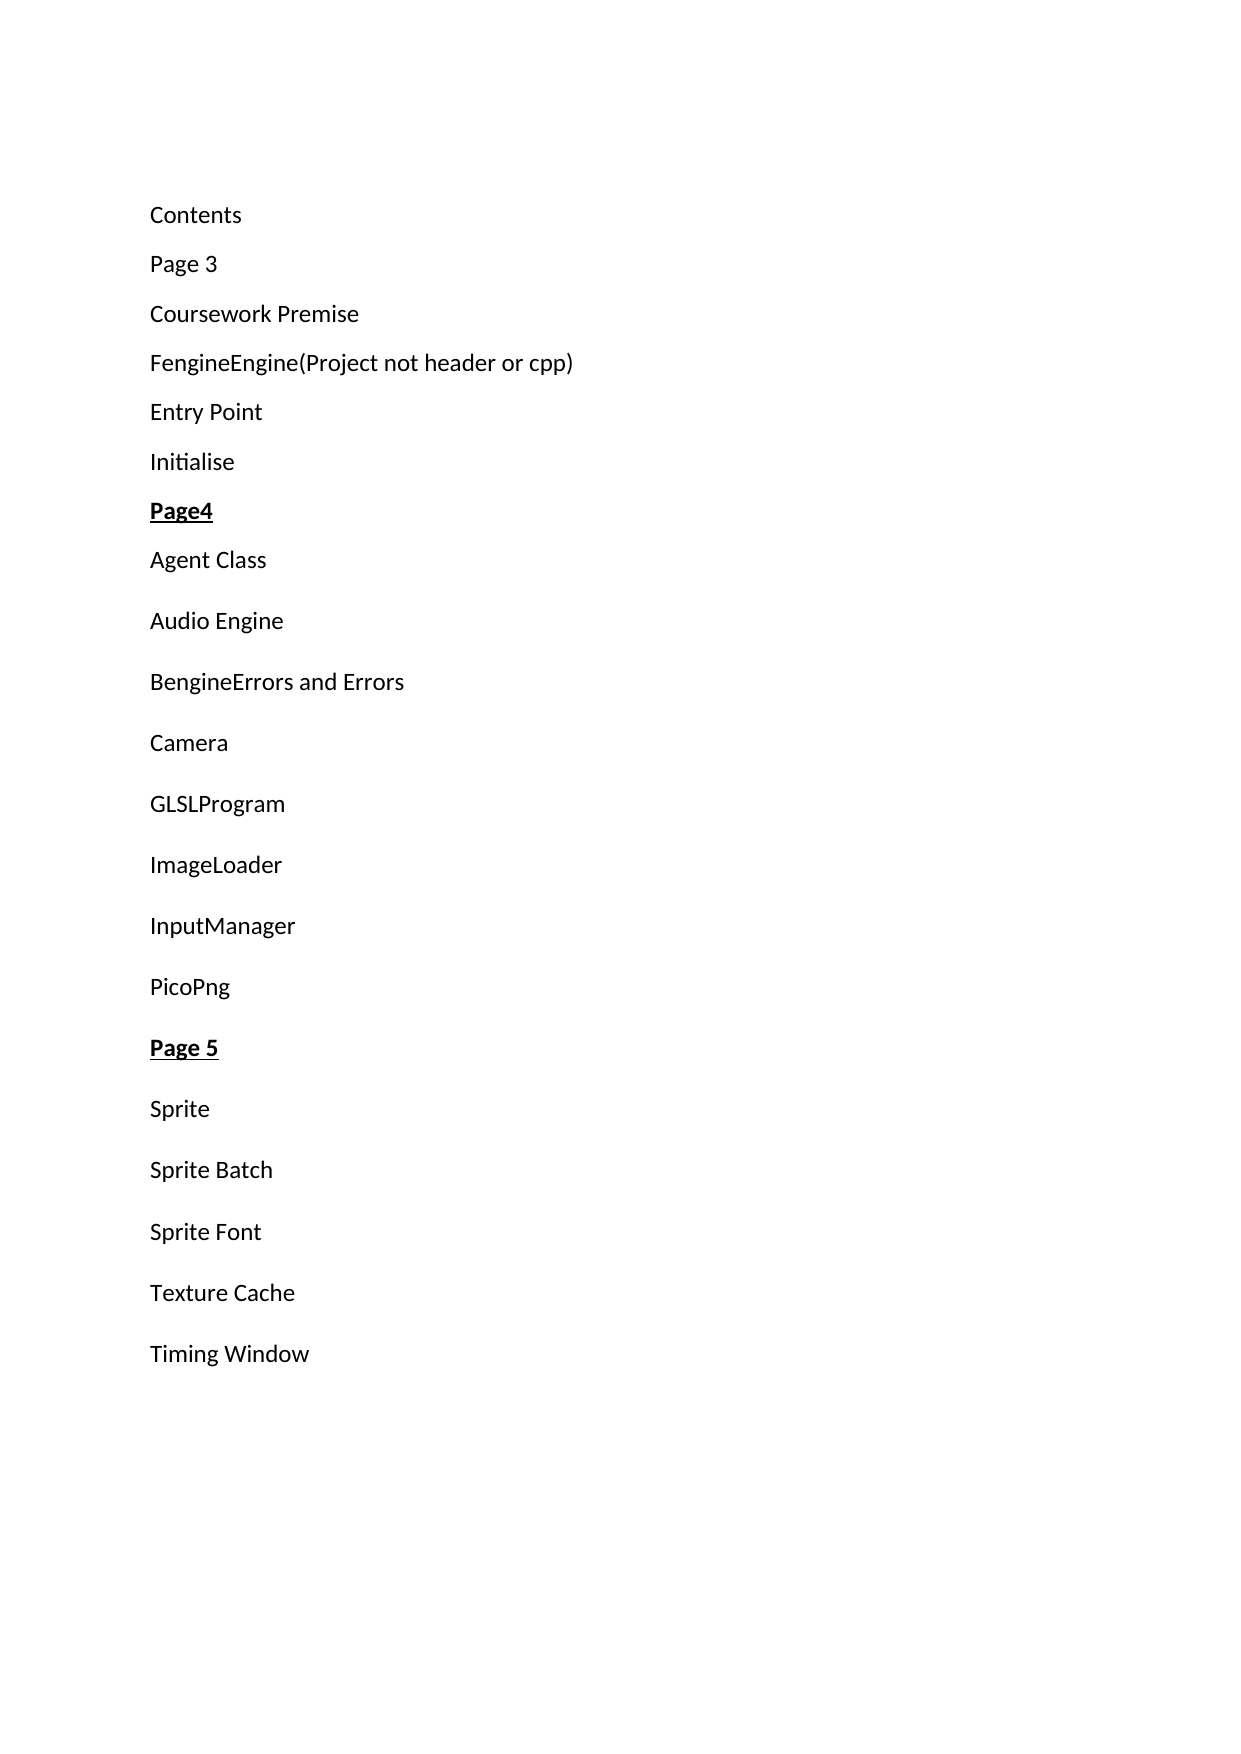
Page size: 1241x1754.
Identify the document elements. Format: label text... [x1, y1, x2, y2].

text GLSLProgram [150, 788, 1090, 819]
text ImageLoader [150, 849, 1090, 880]
text PicoPng [150, 971, 1090, 1002]
text Timing Window [150, 1338, 1090, 1368]
text Sprite [150, 1093, 1090, 1124]
text Coursework Premise [150, 298, 1090, 328]
text Page 3 [150, 248, 1090, 279]
text Camera [150, 727, 1090, 758]
text Page 5 [150, 1032, 1090, 1063]
text InputManager [150, 910, 1090, 941]
text Page4 [150, 495, 1090, 525]
text BengineErrors and Errors [150, 666, 1090, 697]
text FengineEngine(Project not header or cpp) [150, 347, 1090, 378]
text Texture Cache [150, 1277, 1090, 1307]
text Sprite Font [150, 1216, 1090, 1246]
text Initialise [150, 446, 1090, 476]
text Entry Point [150, 396, 1090, 427]
text Audio Engine [150, 605, 1090, 636]
text Sprite Batch [150, 1154, 1090, 1185]
text Agent Class [150, 544, 1090, 575]
text Contents [150, 199, 1090, 230]
